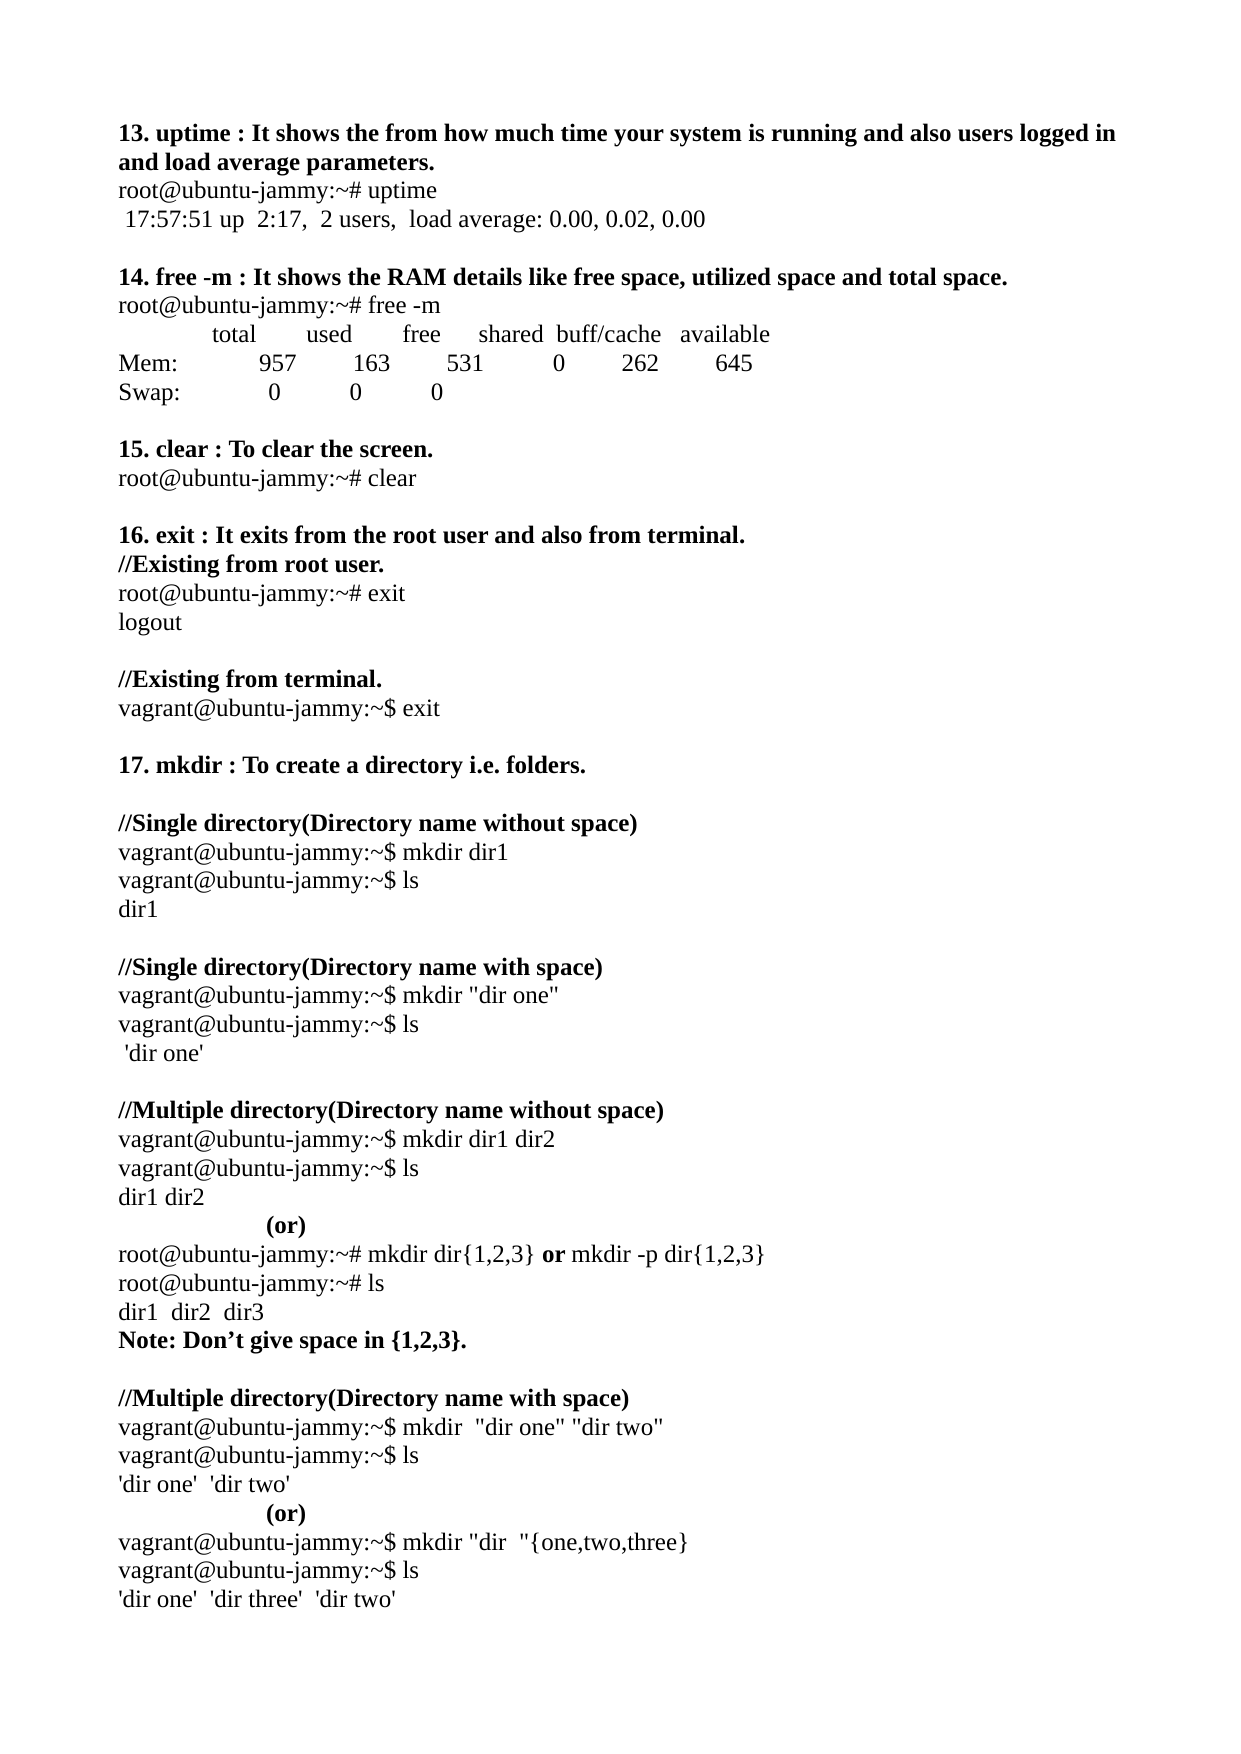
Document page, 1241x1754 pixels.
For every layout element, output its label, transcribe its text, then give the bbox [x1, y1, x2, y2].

text vagrant@ubuntu-jammy:~$ mkdir "dir one" [118, 981, 1122, 1009]
text //Existing from root user. [118, 549, 1122, 578]
text root@ubuntu-jammy:~# free -m [118, 291, 1122, 319]
text 17. mkdir : To create a directory i.e. folders. [118, 751, 1122, 779]
text vagrant@ubuntu-jammy:~$ mkdir "dir one" "dir two" [118, 1412, 1122, 1441]
text 16. exit : It exits from the root user and also from terminal. [118, 521, 1122, 549]
text total used free shared buff/cache available [118, 319, 1122, 348]
text //Single directory(Directory name without space) [118, 808, 1122, 837]
text dir1 dir2 dir3 [118, 1297, 1122, 1326]
text //Single directory(Directory name with space) [118, 952, 1122, 981]
text vagrant@ubuntu-jammy:~$ mkdir dir1 dir2 [118, 1124, 1122, 1153]
text //Multiple directory(Directory name without space) [118, 1096, 1122, 1124]
text //Multiple directory(Directory name with space) [118, 1383, 1122, 1412]
text vagrant@ubuntu-jammy:~$ mkdir "dir "{one,two,three} [118, 1527, 1122, 1556]
text vagrant@ubuntu-jammy:~$ ls [118, 1153, 1122, 1182]
text vagrant@ubuntu-jammy:~$ ls [118, 866, 1122, 894]
text vagrant@ubuntu-jammy:~$ mkdir dir1 [118, 837, 1122, 866]
text 17:57:51 up 2:17, 2 users, load average: 0.00, 0.02, 0.00 [118, 204, 1122, 233]
text //Existing from terminal. [118, 664, 1122, 693]
text root@ubuntu-jammy:~# uptime [118, 176, 1122, 204]
text dir1 dir2 [118, 1182, 1122, 1211]
text 15. clear : To clear the screen. [118, 434, 1122, 463]
text vagrant@ubuntu-jammy:~$ ls [118, 1009, 1122, 1038]
text root@ubuntu-jammy:~# ls [118, 1268, 1122, 1297]
text root@ubuntu-jammy:~# mkdir dir{1,2,3} or mkdir -p dir{1,2,3} [118, 1239, 1122, 1268]
text 14. free -m : It shows the RAM details like free space, utilized space and total space. [118, 262, 1122, 291]
text root@ubuntu-jammy:~# clear [118, 463, 1122, 492]
text (or) [118, 1498, 1122, 1527]
text logout [118, 607, 1122, 636]
text 13. uptime : It shows the from how much time your system is running and also users logged in and load average parameters. [118, 118, 1122, 176]
text vagrant@ubuntu-jammy:~$ ls [118, 1556, 1122, 1584]
text 'dir one' 'dir three' 'dir two' [118, 1584, 1122, 1613]
text 'dir one' 'dir two' [118, 1469, 1122, 1498]
text vagrant@ubuntu-jammy:~$ exit [118, 693, 1122, 722]
text vagrant@ubuntu-jammy:~$ ls [118, 1441, 1122, 1469]
text dir1 [118, 894, 1122, 923]
text Swap: 0 0 0 [118, 377, 1122, 406]
text (or) [118, 1211, 1122, 1239]
text 'dir one' [118, 1038, 1122, 1067]
text Mem: 957 163 531 0 262 645 [118, 348, 1122, 377]
text Note: Don’t give space in {1,2,3}. [118, 1326, 1122, 1354]
text root@ubuntu-jammy:~# exit [118, 578, 1122, 607]
